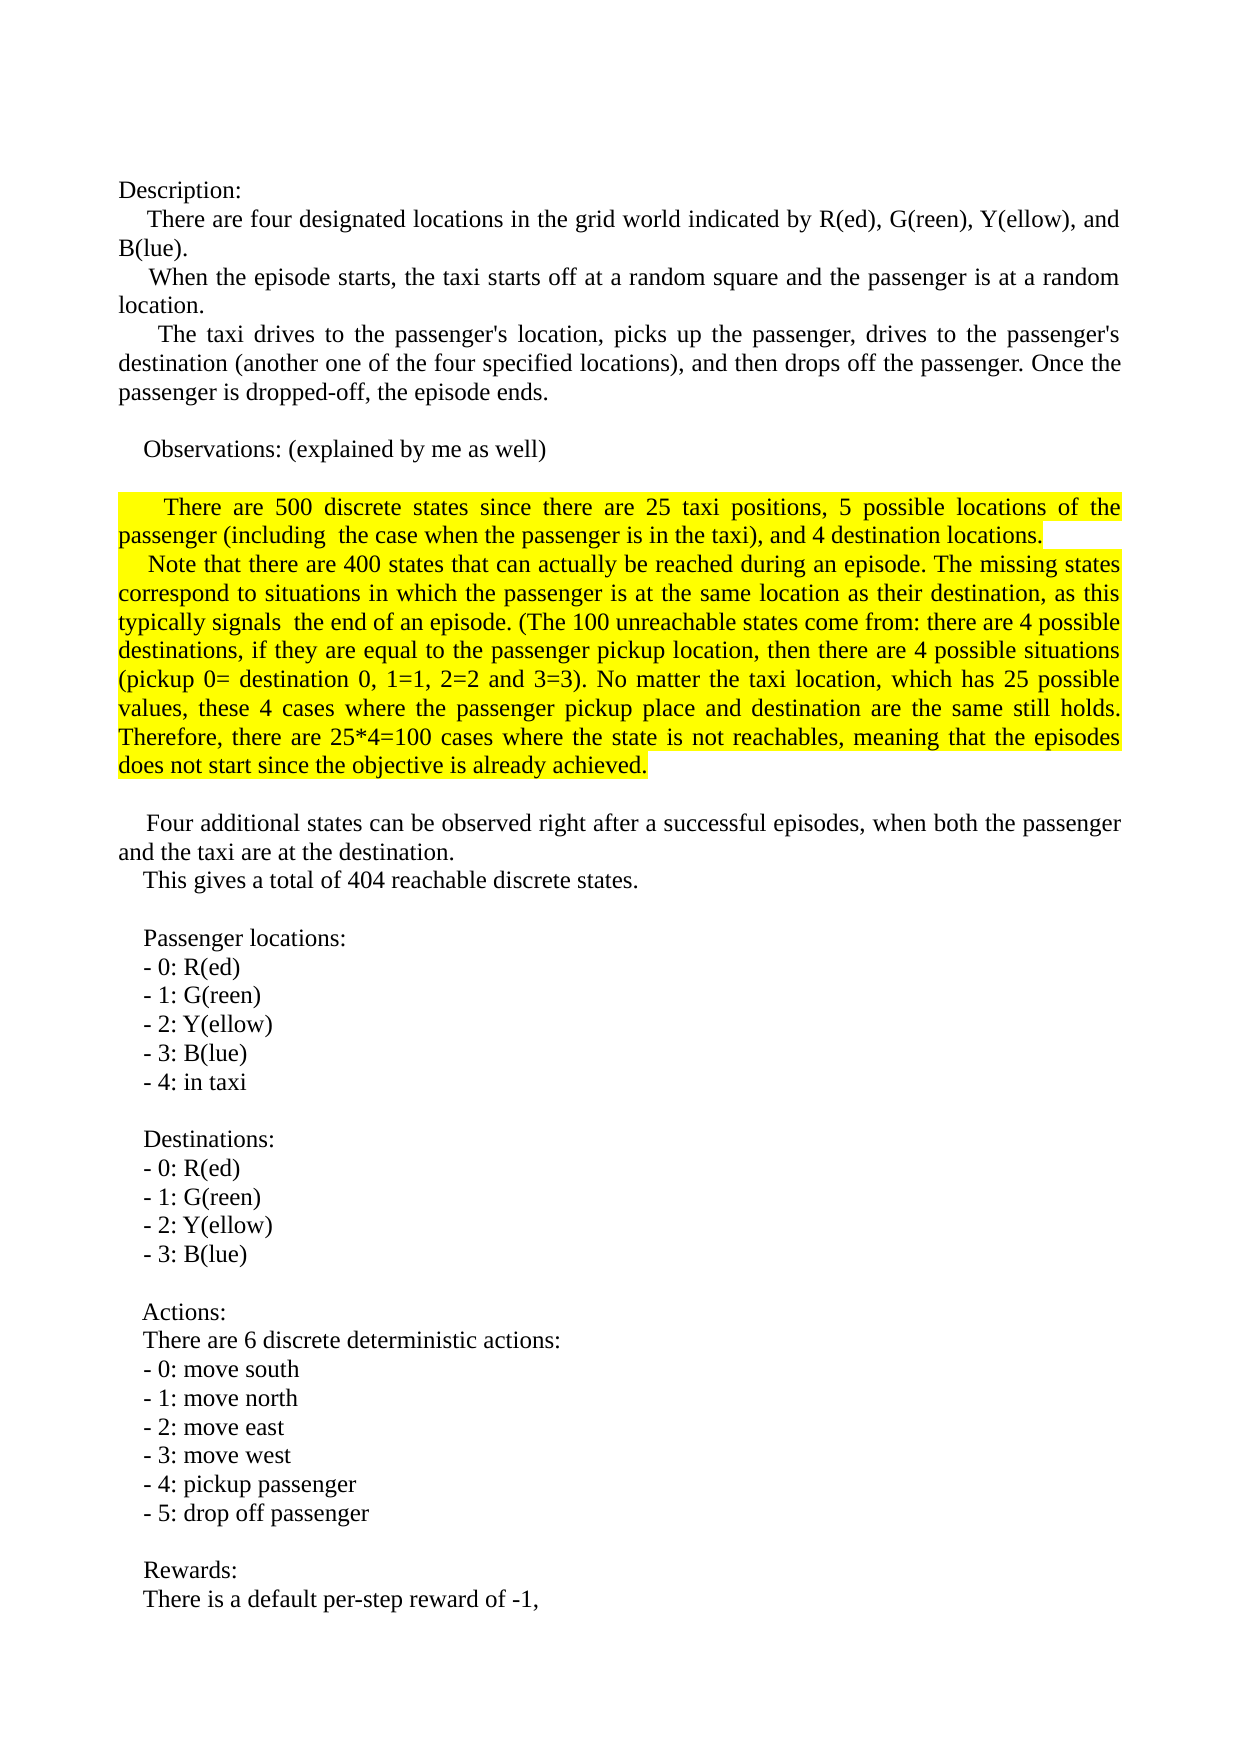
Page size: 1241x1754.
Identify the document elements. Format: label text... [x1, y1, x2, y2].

text Note that there are 400 states that can actually be reached during an episode. The missing states correspond to situations in which the passenger is at the same location as their destination, as this typically signals the end of an episode. (The 100 unreachable states come from: there are 4 possible destinations, if they are equal to the passenger pickup location, then there are 4 possible situations (pickup 0= destination 0, 1=1, 2=2 and 3=3). No matter the taxi location, which has 25 possible values, these 4 cases where the passenger pickup place and destination are the same still holds. Therefore, there are 25*4=100 cases where the state is not reachables, meaning that the episodes does not start since the objective is already achieved. [118, 549, 1122, 779]
text - 3: B(lue) [118, 1038, 1122, 1067]
text There are 6 discrete deterministic actions: [118, 1326, 1122, 1354]
text - 2: move east [118, 1412, 1122, 1441]
text There is a default per-step reward of -1, [118, 1584, 1122, 1613]
text Passenger locations: [118, 923, 1122, 952]
text - 0: R(ed) [118, 1153, 1122, 1182]
text - 2: Y(ellow) [118, 1009, 1122, 1038]
text - 4: pickup passenger [118, 1469, 1122, 1498]
text The taxi drives to the passenger's location, picks up the passenger, drives to the passenger's destination (another one of the four specified locations), and then drops off the passenger. Once the passenger is dropped-off, the episode ends. [118, 319, 1122, 406]
text - 1: move north [118, 1383, 1122, 1412]
text Four additional states can be observed right after a successful episodes, when both the passenger and the taxi are at the destination. [118, 808, 1122, 866]
text - 5: drop off passenger [118, 1498, 1122, 1527]
text Observations: (explained by me as well) [118, 434, 1122, 463]
text When the episode starts, the taxi starts off at a random square and the passenger is at a random location. [118, 262, 1122, 319]
text - 1: G(reen) [118, 981, 1122, 1009]
text There are four designated locations in the grid world indicated by R(ed), G(reen), Y(ellow), and B(lue). [118, 204, 1122, 262]
text - 0: move south [118, 1354, 1122, 1383]
text - 3: move west [118, 1441, 1122, 1469]
text Rewards: [118, 1556, 1122, 1584]
text Actions: [118, 1297, 1122, 1326]
text - 3: B(lue) [118, 1239, 1122, 1268]
text - 0: R(ed) [118, 952, 1122, 981]
text - 2: Y(ellow) [118, 1211, 1122, 1239]
text Destinations: [118, 1124, 1122, 1153]
text - 4: in taxi [118, 1067, 1122, 1096]
text This gives a total of 404 reachable discrete states. [118, 866, 1122, 894]
text There are 500 discrete states since there are 25 taxi positions, 5 possible locations of the passenger (including the case when the passenger is in the taxi), and 4 destination locations. [118, 492, 1122, 549]
text Description: [118, 176, 1122, 204]
text - 1: G(reen) [118, 1182, 1122, 1211]
